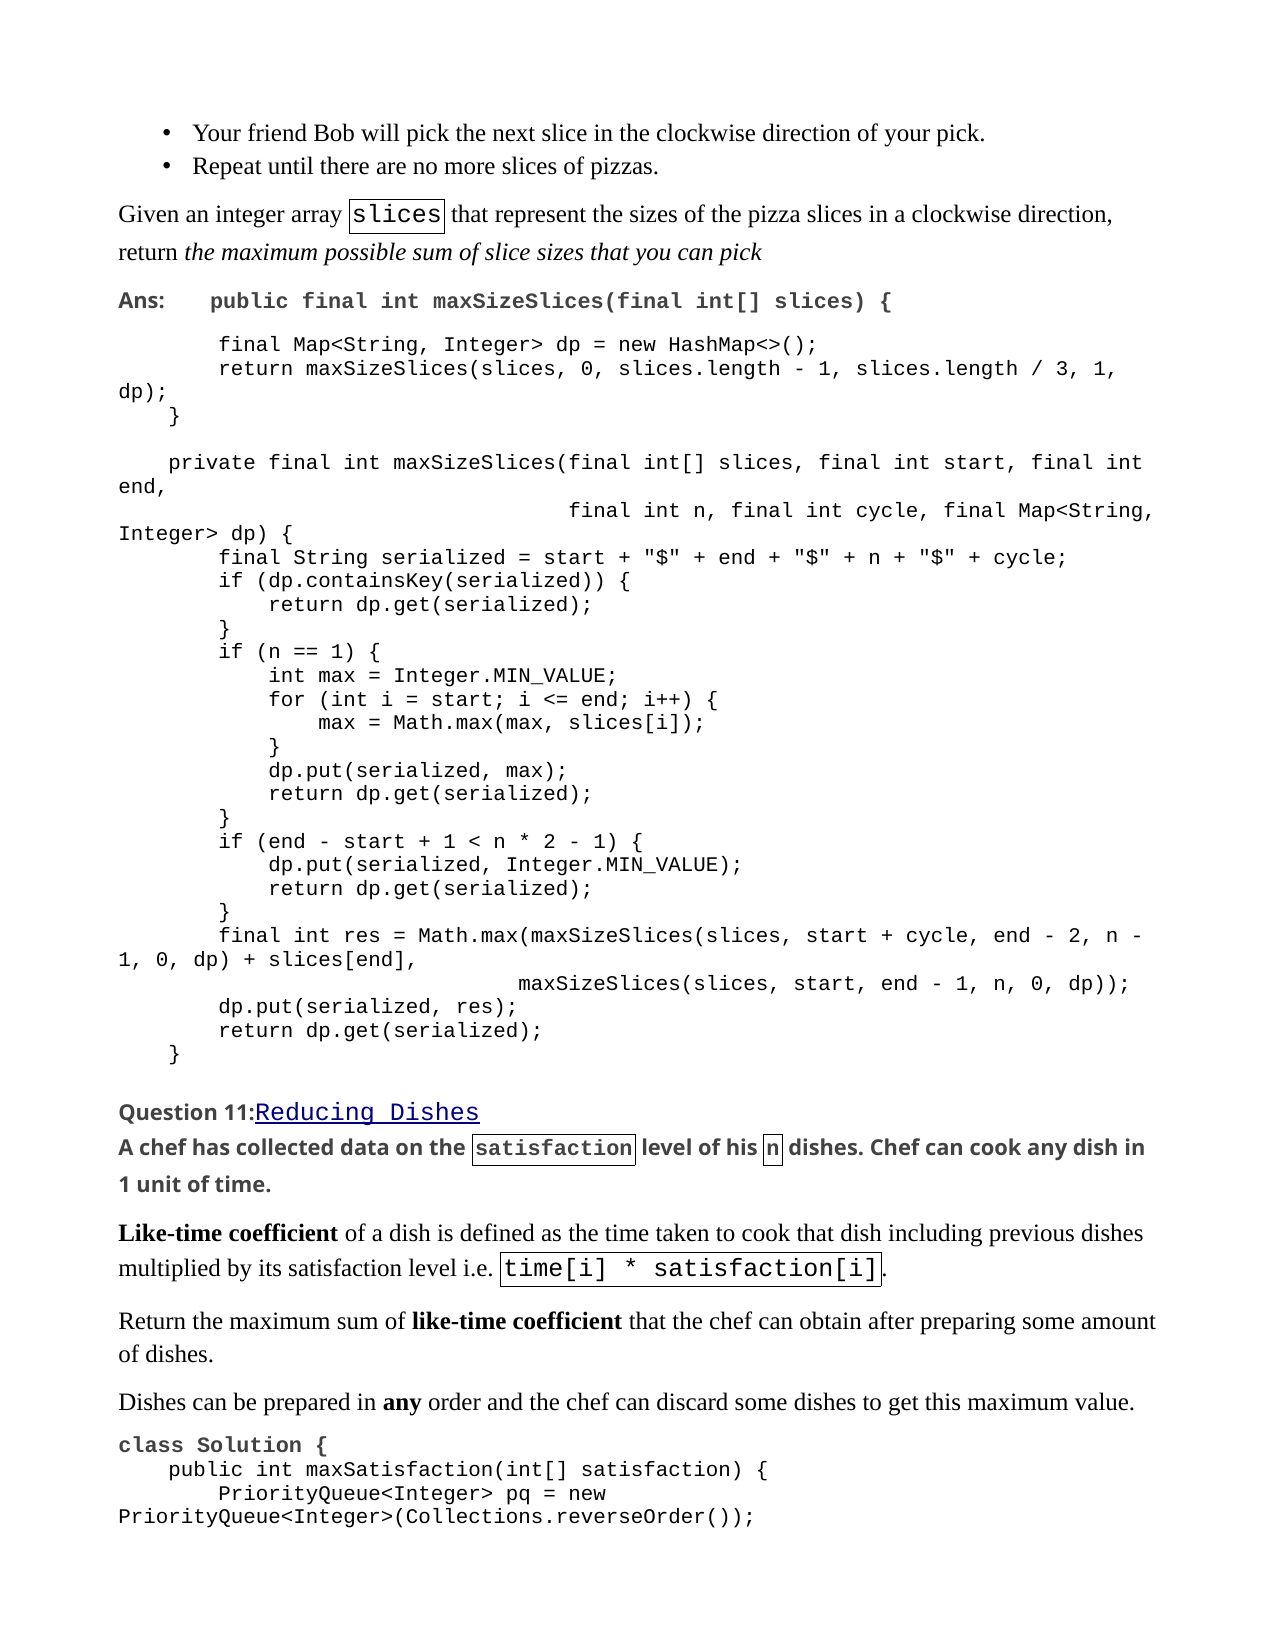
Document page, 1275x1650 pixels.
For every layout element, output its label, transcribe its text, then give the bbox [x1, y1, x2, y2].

text if (dp.containsKey(serialized)) { [118, 571, 1157, 594]
text if (end - start + 1 < n * 2 - 1) { [118, 831, 1157, 854]
text PriorityQueue<Integer> pq = new PriorityQueue<Integer>(Collections.reverseOrder()); [118, 1483, 1157, 1530]
text dp.put(serialized, Integer.MIN_VALUE); [118, 854, 1157, 878]
text maxSizeSlices(slices, start, end - 1, n, 0, dp)); [118, 972, 1157, 996]
text for (int i = start; i <= end; i++) { [118, 689, 1157, 712]
text dp.put(serialized, max); [118, 760, 1157, 783]
text if (n == 1) { [118, 641, 1157, 665]
text Like-time coefficient of a dish is defined as the time taken to cook that dish including previous dishes multiplied by its satisfaction level i.e. time[i] * satisfaction[i]. [118, 1218, 1157, 1286]
text max = Math.max(max, slices[i]); [118, 712, 1157, 736]
text } [118, 405, 1157, 429]
text Question 11:Reducing Dishes A chef has collected data on the satisfaction level of his n dishes. Chef can cook any dish in 1 unit of time. [118, 1097, 1157, 1199]
text class Solution { [118, 1434, 1157, 1459]
text } [118, 807, 1157, 831]
text Given an integer array slices that represent the sizes of the pizza slices in a clockwise direction, return the maximum possible sum of slice sizes that you can pick [118, 199, 1157, 266]
text } [118, 736, 1157, 760]
text return maxSizeSlices(slices, 0, slices.length - 1, slices.length / 3, 1, dp); [118, 358, 1157, 405]
text return dp.get(serialized); [118, 1020, 1157, 1043]
text } [118, 618, 1157, 641]
text public int maxSatisfaction(int[] satisfaction) { [118, 1459, 1157, 1483]
text } [118, 1043, 1157, 1067]
list Repeat until there are no more slices of pizzas. [162, 151, 1157, 180]
text private final int maxSizeSlices(final int[] slices, final int start, final int end, [118, 452, 1157, 499]
text int max = Integer.MIN_VALUE; [118, 665, 1157, 689]
text final int n, final int cycle, final Map<String, Integer> dp) { [118, 499, 1157, 547]
text } [118, 902, 1157, 925]
text final int res = Math.max(maxSizeSlices(slices, start + cycle, end - 2, n - 1, 0, dp) + slices[end], [118, 925, 1157, 972]
text dp.put(serialized, res); [118, 996, 1157, 1020]
text return dp.get(serialized); [118, 783, 1157, 807]
list Your friend Bob will pick the next slice in the clockwise direction of your pick. [162, 118, 1157, 147]
text Ans: public final int maxSizeSlices(final int[] slices) { [118, 285, 1157, 315]
text final String serialized = start + "$" + end + "$" + n + "$" + cycle; [118, 547, 1157, 571]
text return dp.get(serialized); [118, 594, 1157, 618]
text Dishes can be prepared in any order and the chef can discard some dishes to get this maximum value. [118, 1387, 1157, 1416]
text final Map<String, Integer> dp = new HashMap<>(); [118, 334, 1157, 358]
text Return the maximum sum of like-time coefficient that the chef can obtain after preparing some amount of dishes. [118, 1306, 1157, 1368]
text return dp.get(serialized); [118, 878, 1157, 902]
